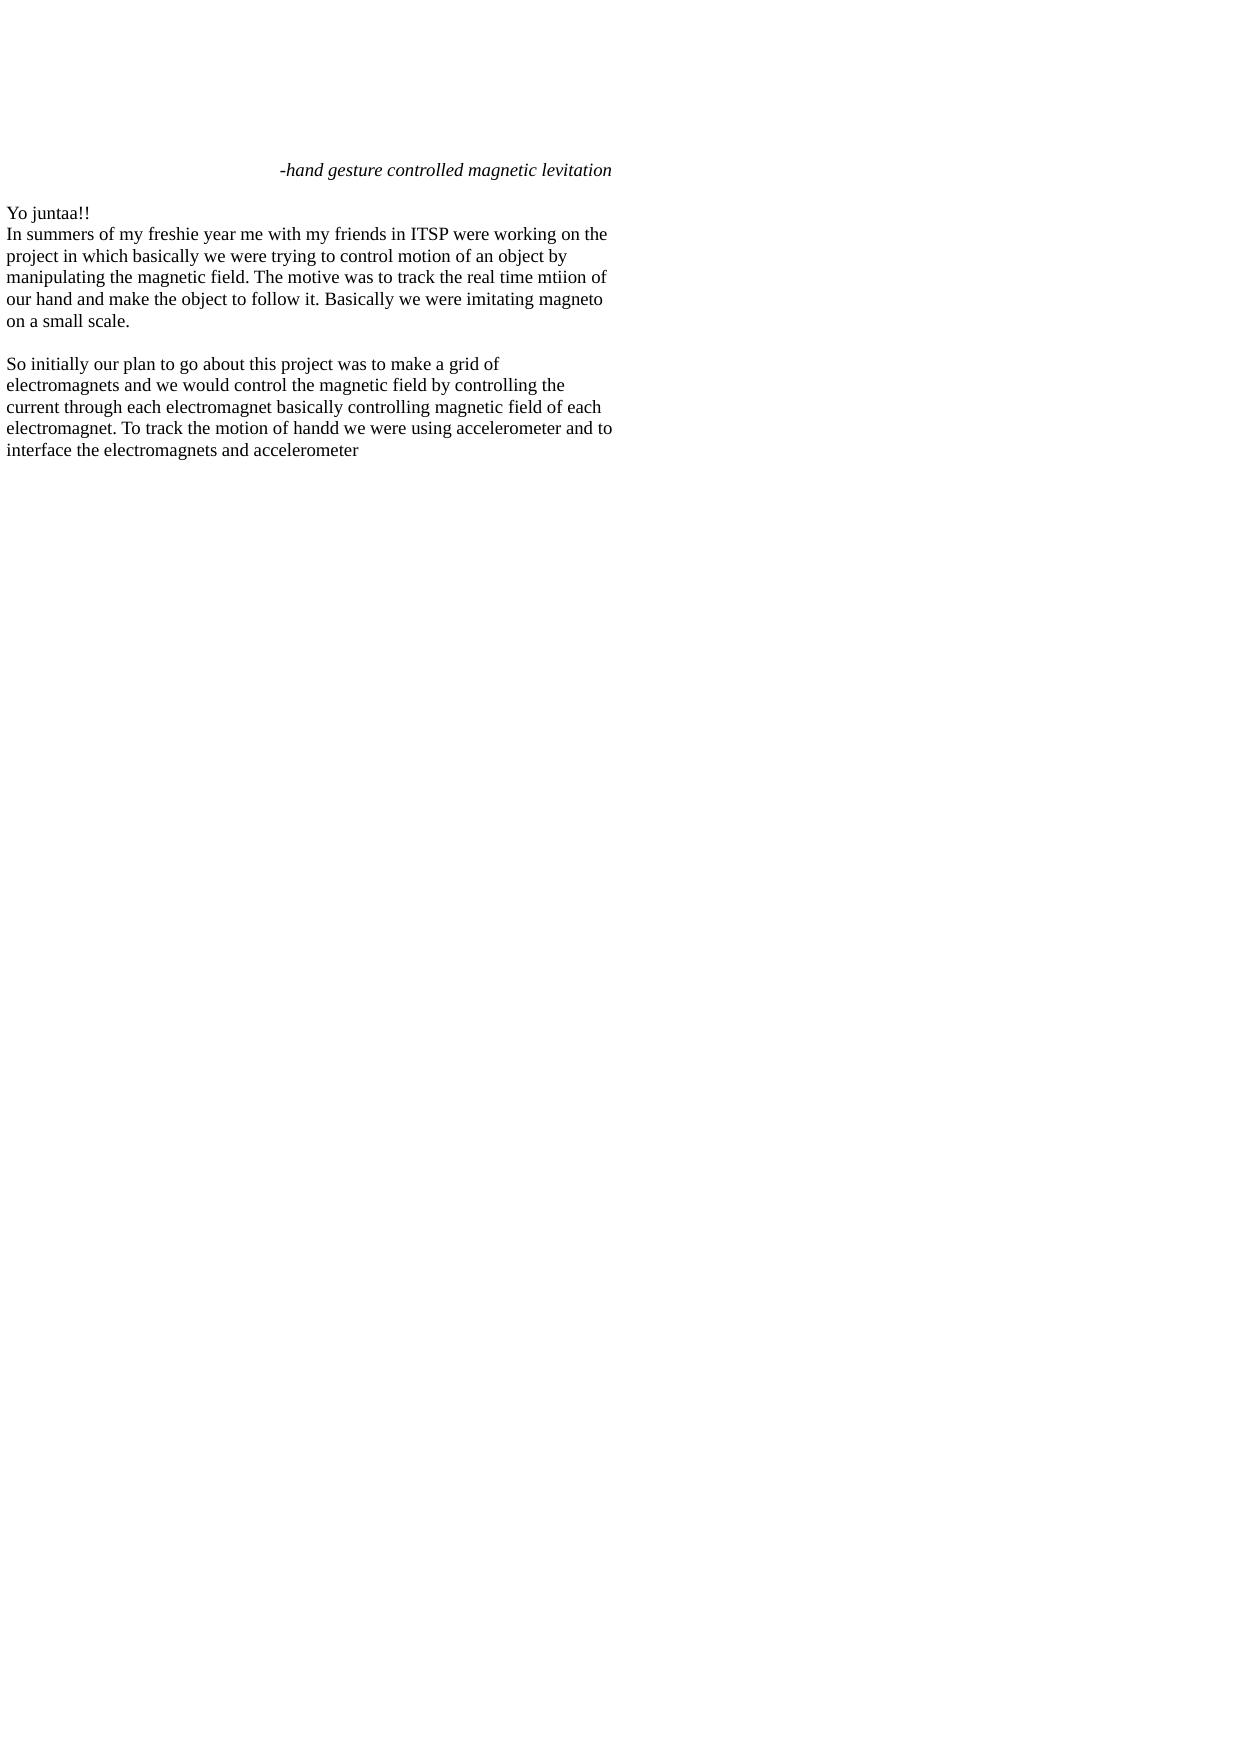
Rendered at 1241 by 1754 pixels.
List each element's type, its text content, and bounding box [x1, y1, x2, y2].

text So initially our plan to go about this project was to make a grid of electromagnets and we would control the magnetic field by controlling the current through each electromagnet basically controlling magnetic field of each electromagnet. To track the motion of handd we were using accelerometer and to interface the electromagnets and accelerometer [6, 353, 614, 460]
text In summers of my freshie year me with my friends in ITSP were working on the project in which basically we were trying to control motion of an object by manipulating the magnetic field. The motive was to track the real time mtiion of our hand and make the object to follow it. Basically we were imitating magneto on a small scale. [6, 223, 614, 331]
text THE PROGRESS OF OUR ITSP [0, 118, 396, 140]
text Yo juntaa!! [6, 202, 614, 223]
text -hand gesture controlled magnetic levitation [6, 158, 614, 180]
